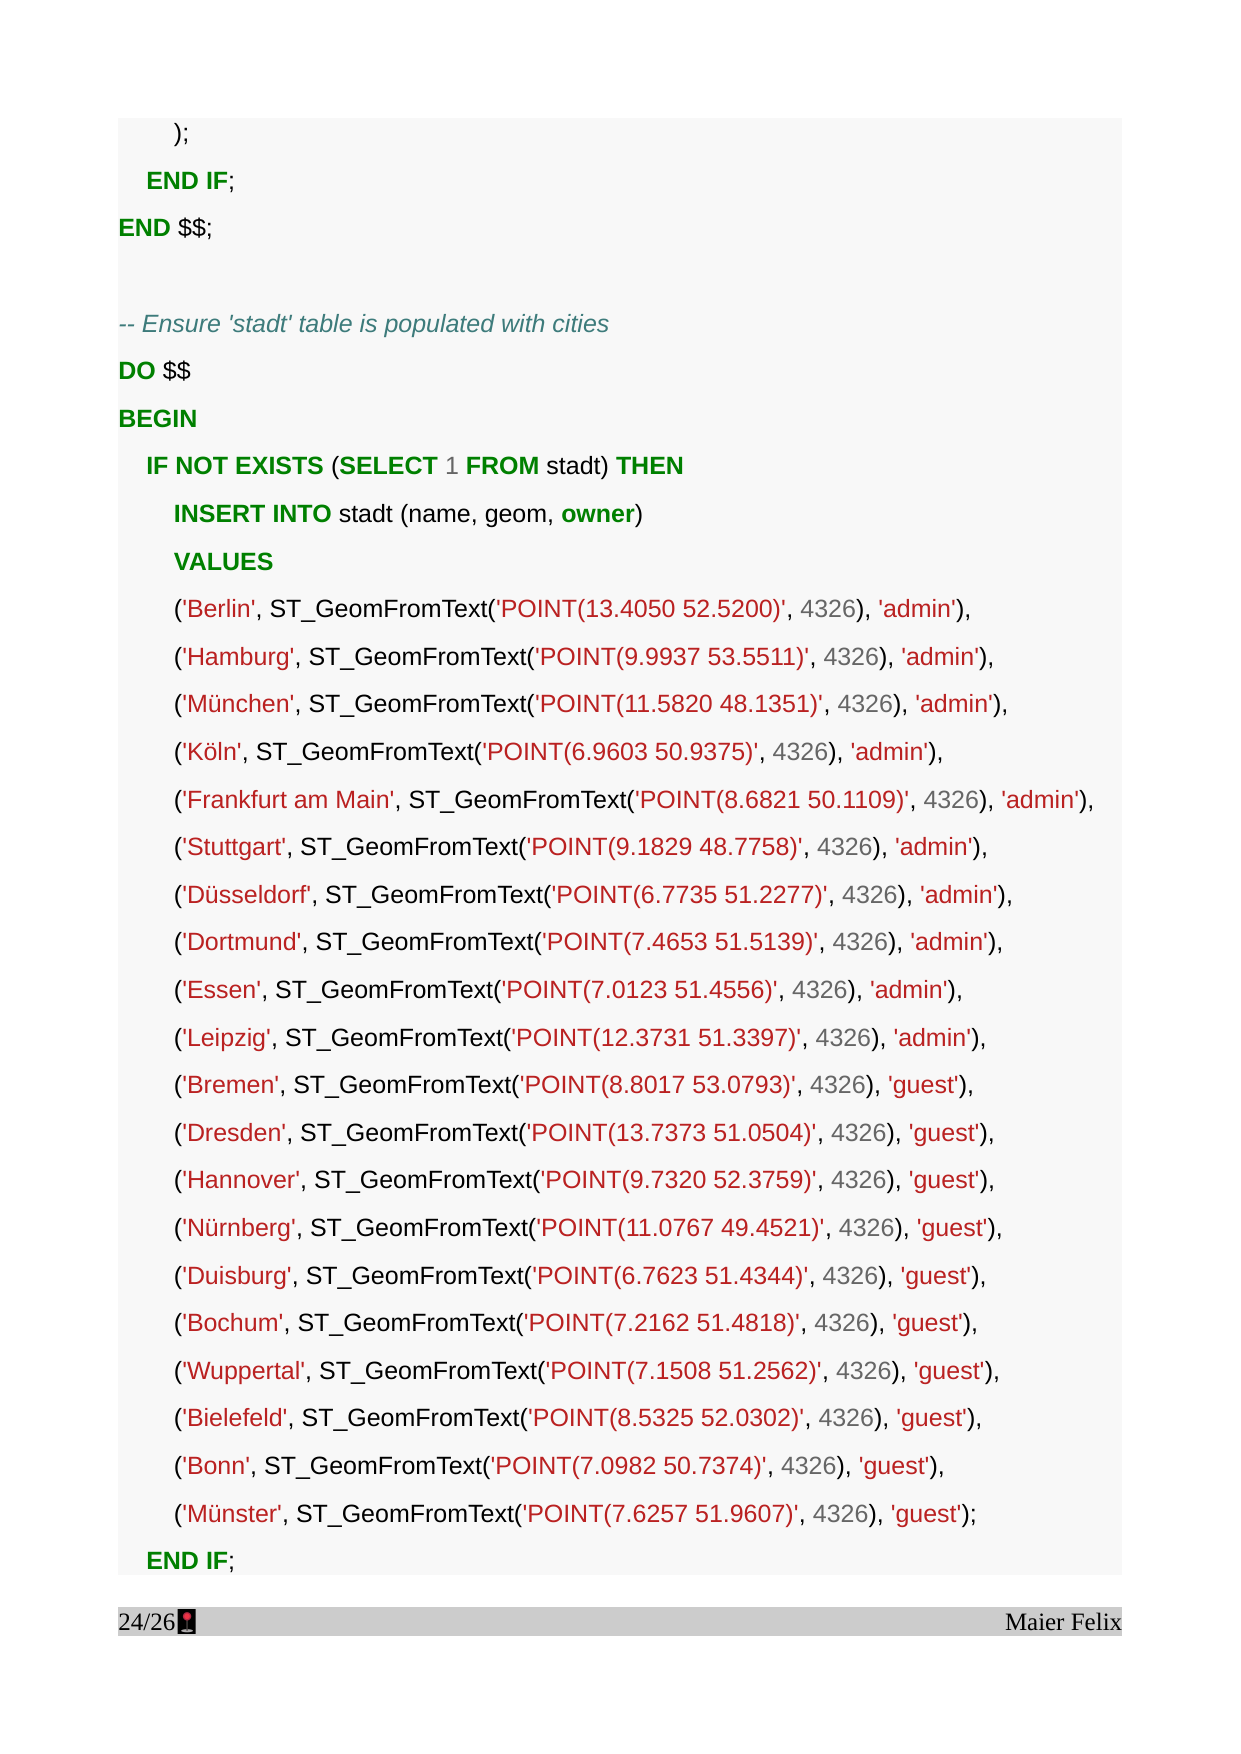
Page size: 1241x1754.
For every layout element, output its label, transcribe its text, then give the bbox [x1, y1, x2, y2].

text ('Hamburg', ST_GeomFromText('POINT(9.9937 53.5511)', 4326), 'admin'), [118, 642, 1122, 671]
text VALUES [118, 547, 1122, 575]
text ('Dresden', ST_GeomFromText('POINT(13.7373 51.0504)', 4326), 'guest'), [118, 1118, 1122, 1147]
text END IF; [118, 1546, 1122, 1575]
text INSERT INTO stadt (name, geom, owner) [118, 499, 1122, 528]
text ('München', ST_GeomFromText('POINT(11.5820 48.1351)', 4326), 'admin'), [118, 689, 1122, 718]
text ('Düsseldorf', ST_GeomFromText('POINT(6.7735 51.2277)', 4326), 'admin'), [118, 880, 1122, 908]
text DO $$ [118, 356, 1122, 385]
text ('Stuttgart', ST_GeomFromText('POINT(9.1829 48.7758)', 4326), 'admin'), [118, 832, 1122, 861]
text ('Bochum', ST_GeomFromText('POINT(7.2162 51.4818)', 4326), 'guest'), [118, 1308, 1122, 1337]
text ('Münster', ST_GeomFromText('POINT(7.6257 51.9607)', 4326), 'guest'); [118, 1499, 1122, 1527]
text ); [118, 118, 1122, 147]
text ('Dortmund', ST_GeomFromText('POINT(7.4653 51.5139)', 4326), 'admin'), [118, 927, 1122, 956]
text ('Wuppertal', ST_GeomFromText('POINT(7.1508 51.2562)', 4326), 'guest'), [118, 1356, 1122, 1384]
text BEGIN [118, 404, 1122, 432]
text ('Bremen', ST_GeomFromText('POINT(8.8017 53.0793)', 4326), 'guest'), [118, 1070, 1122, 1099]
text ('Leipzig', ST_GeomFromText('POINT(12.3731 51.3397)', 4326), 'admin'), [118, 1023, 1122, 1051]
picture [177, 1609, 196, 1634]
text ('Bielefeld', ST_GeomFromText('POINT(8.5325 52.0302)', 4326), 'guest'), [118, 1403, 1122, 1432]
text END $$; [118, 213, 1122, 242]
text ('Essen', ST_GeomFromText('POINT(7.0123 51.4556)', 4326), 'admin'), [118, 975, 1122, 1004]
text ('Nürnberg', ST_GeomFromText('POINT(11.0767 49.4521)', 4326), 'guest'), [118, 1213, 1122, 1242]
text END IF; [118, 166, 1122, 194]
text ('Berlin', ST_GeomFromText('POINT(13.4050 52.5200)', 4326), 'admin'), [118, 594, 1122, 623]
text ('Hannover', ST_GeomFromText('POINT(9.7320 52.3759)', 4326), 'guest'), [118, 1165, 1122, 1194]
text ('Bonn', ST_GeomFromText('POINT(7.0982 50.7374)', 4326), 'guest'), [118, 1451, 1122, 1480]
text ('Köln', ST_GeomFromText('POINT(6.9603 50.9375)', 4326), 'admin'), [118, 737, 1122, 766]
text -- Ensure 'stadt' table is populated with cities [118, 308, 1122, 337]
text ('Frankfurt am Main', ST_GeomFromText('POINT(8.6821 50.1109)', 4326), 'admin'), [118, 784, 1122, 813]
text ('Duisburg', ST_GeomFromText('POINT(6.7623 51.4344)', 4326), 'guest'), [118, 1261, 1122, 1289]
text IF NOT EXISTS (SELECT 1 FROM stadt) THEN [118, 451, 1122, 480]
